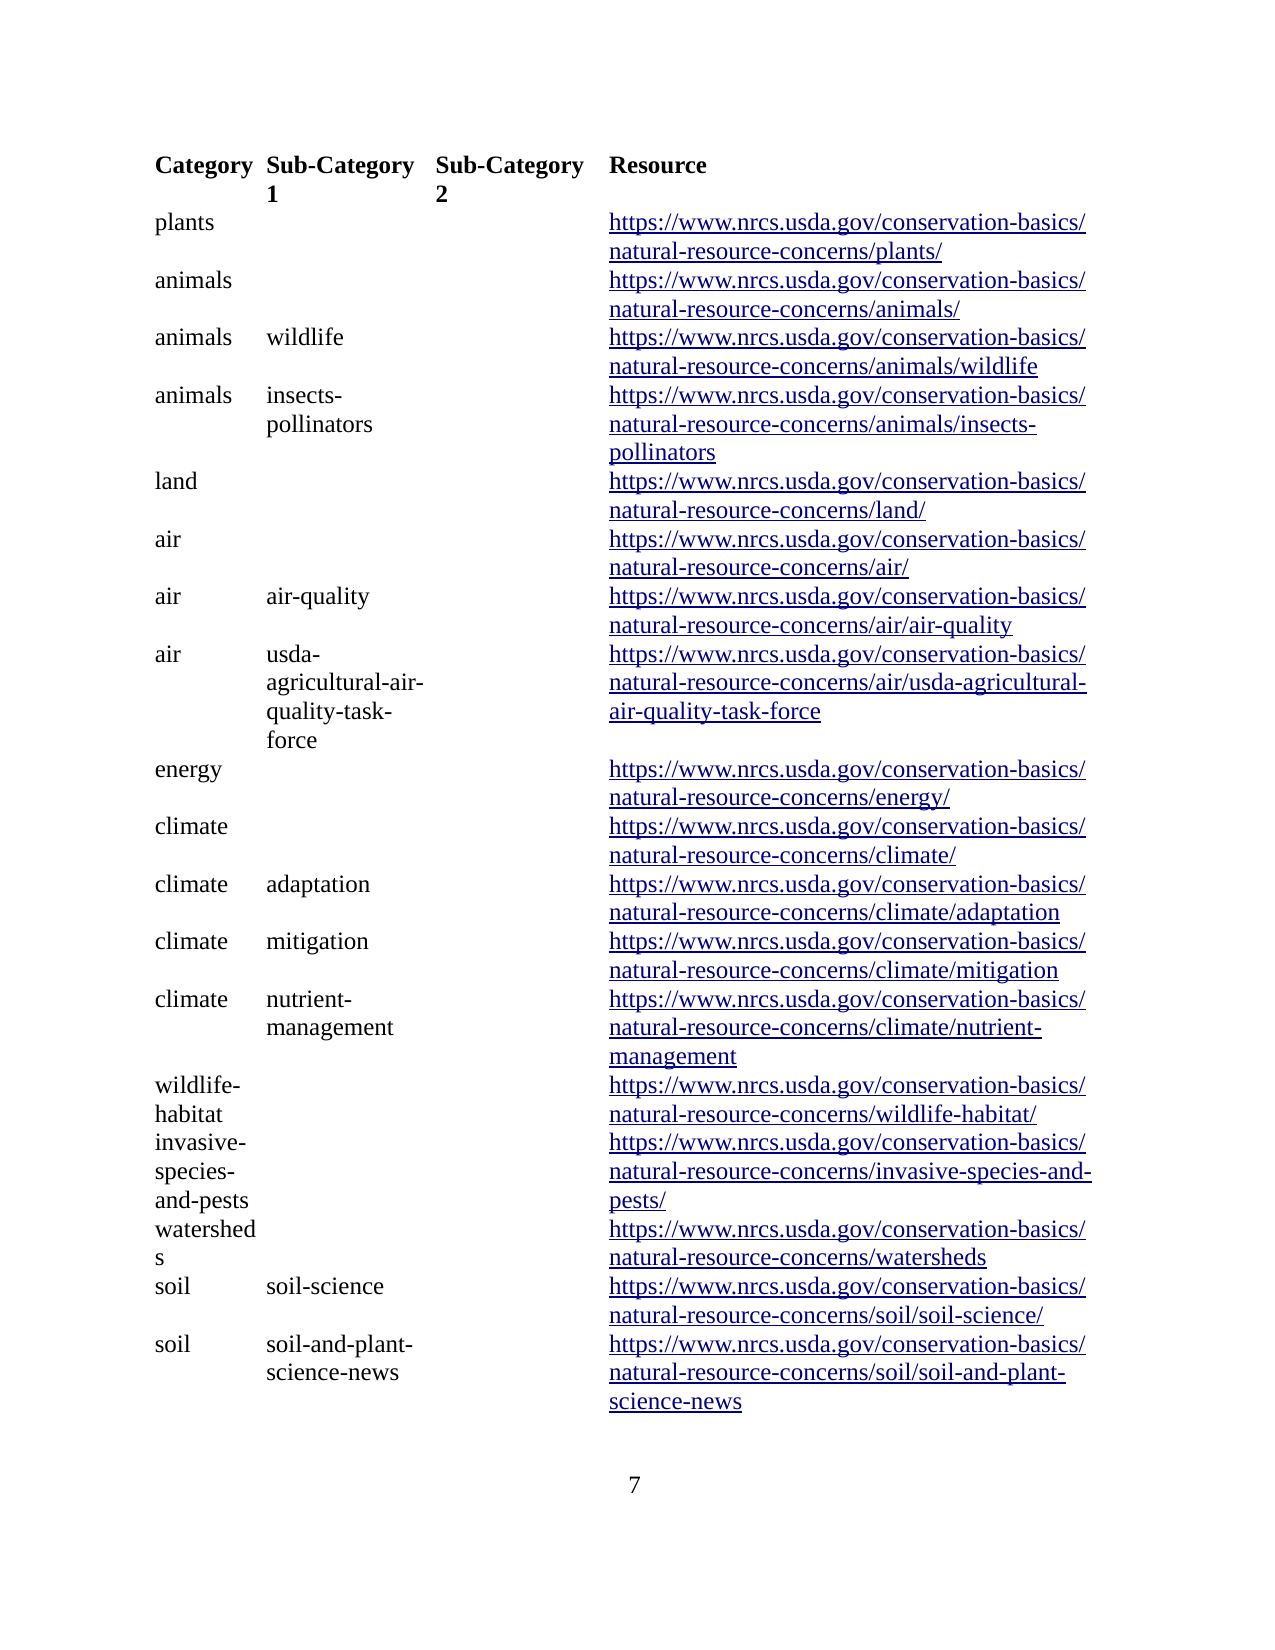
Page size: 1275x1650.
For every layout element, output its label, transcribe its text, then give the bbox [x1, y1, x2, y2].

table_header Category [150, 150, 261, 207]
table_cell wildlife-habitat [150, 1070, 261, 1127]
table_cell https://www.nrcs.usda.gov/conservation-basics/natural-resource-concerns/air/ [604, 524, 1125, 581]
table_cell [431, 265, 604, 322]
table_cell [431, 639, 604, 754]
table_cell climate [150, 984, 261, 1070]
table_cell soil [150, 1329, 261, 1415]
table_cell climate [150, 926, 261, 984]
table_cell animals [150, 323, 261, 380]
table_cell insects-pollinators [261, 380, 431, 466]
table_cell https://www.nrcs.usda.gov/conservation-basics/natural-resource-concerns/soil/soil-and-plant-science-news [604, 1329, 1125, 1415]
table_cell air-quality [261, 581, 431, 639]
table_cell https://www.nrcs.usda.gov/conservation-basics/natural-resource-concerns/land/ [604, 466, 1125, 524]
table_cell climate [150, 869, 261, 926]
table_cell https://www.nrcs.usda.gov/conservation-basics/natural-resource-concerns/plants/ [604, 208, 1125, 265]
table_cell land [150, 466, 261, 524]
table_cell [431, 466, 604, 524]
table_cell [431, 1329, 604, 1415]
table_cell soil-and-plant-science-news [261, 1329, 431, 1415]
table_cell [261, 265, 431, 322]
table_cell mitigation [261, 926, 431, 984]
table_cell https://www.nrcs.usda.gov/conservation-basics/natural-resource-concerns/animals/insects-pollinators [604, 380, 1125, 466]
table_header Sub-Category 2 [431, 150, 604, 207]
table_cell https://www.nrcs.usda.gov/conservation-basics/natural-resource-concerns/energy/ [604, 754, 1125, 811]
table_cell plants [150, 208, 261, 265]
table_cell https://www.nrcs.usda.gov/conservation-basics/natural-resource-concerns/climate/adaptation [604, 869, 1125, 926]
table_cell soil [150, 1271, 261, 1329]
table_cell [431, 811, 604, 869]
table_cell [431, 1070, 604, 1127]
table_cell usda-agricultural-air-quality-task-force [261, 639, 431, 754]
table_cell energy [150, 754, 261, 811]
table_cell [261, 1128, 431, 1214]
table_cell https://www.nrcs.usda.gov/conservation-basics/natural-resource-concerns/animals/ [604, 265, 1125, 322]
table_cell soil-science [261, 1271, 431, 1329]
table_cell air [150, 639, 261, 754]
table_cell watersheds [150, 1214, 261, 1271]
table_cell https://www.nrcs.usda.gov/conservation-basics/natural-resource-concerns/climate/ [604, 811, 1125, 869]
table_cell nutrient-management [261, 984, 431, 1070]
table_cell [431, 984, 604, 1070]
table_cell [261, 754, 431, 811]
table_cell air [150, 524, 261, 581]
table_cell https://www.nrcs.usda.gov/conservation-basics/natural-resource-concerns/watersheds [604, 1214, 1125, 1271]
table_cell [261, 466, 431, 524]
table_cell animals [150, 265, 261, 322]
table_cell [431, 524, 604, 581]
table_cell [431, 1128, 604, 1214]
table_cell [261, 524, 431, 581]
table_cell [431, 869, 604, 926]
table_cell invasive-species-and-pests [150, 1128, 261, 1214]
table_cell https://www.nrcs.usda.gov/conservation-basics/natural-resource-concerns/invasive-species-and-pests/ [604, 1128, 1125, 1214]
table_header Resource [604, 150, 1125, 207]
table_cell https://www.nrcs.usda.gov/conservation-basics/natural-resource-concerns/air/air-quality [604, 581, 1125, 639]
table_cell [261, 811, 431, 869]
table_cell [431, 208, 604, 265]
table_cell climate [150, 811, 261, 869]
table_cell [431, 1214, 604, 1271]
table_cell [431, 581, 604, 639]
table_cell [261, 1214, 431, 1271]
table_cell [261, 1070, 431, 1127]
table_cell animals [150, 380, 261, 466]
table_cell [261, 208, 431, 265]
table_cell https://www.nrcs.usda.gov/conservation-basics/natural-resource-concerns/climate/mitigation [604, 926, 1125, 984]
table_cell https://www.nrcs.usda.gov/conservation-basics/natural-resource-concerns/wildlife-habitat/ [604, 1070, 1125, 1127]
table_cell [431, 380, 604, 466]
table_cell [431, 323, 604, 380]
table_cell adaptation [261, 869, 431, 926]
table_cell wildlife [261, 323, 431, 380]
table_cell https://www.nrcs.usda.gov/conservation-basics/natural-resource-concerns/animals/wildlife [604, 323, 1125, 380]
table_cell [431, 1271, 604, 1329]
table_cell https://www.nrcs.usda.gov/conservation-basics/natural-resource-concerns/air/usda-agricultural-air-quality-task-force [604, 639, 1125, 754]
table_cell https://www.nrcs.usda.gov/conservation-basics/natural-resource-concerns/soil/soil-science/ [604, 1271, 1125, 1329]
table_header Sub-Category 1 [261, 150, 431, 207]
table_cell air [150, 581, 261, 639]
table_cell [431, 926, 604, 984]
table_cell https://www.nrcs.usda.gov/conservation-basics/natural-resource-concerns/climate/nutrient-management [604, 984, 1125, 1070]
table_cell [431, 754, 604, 811]
